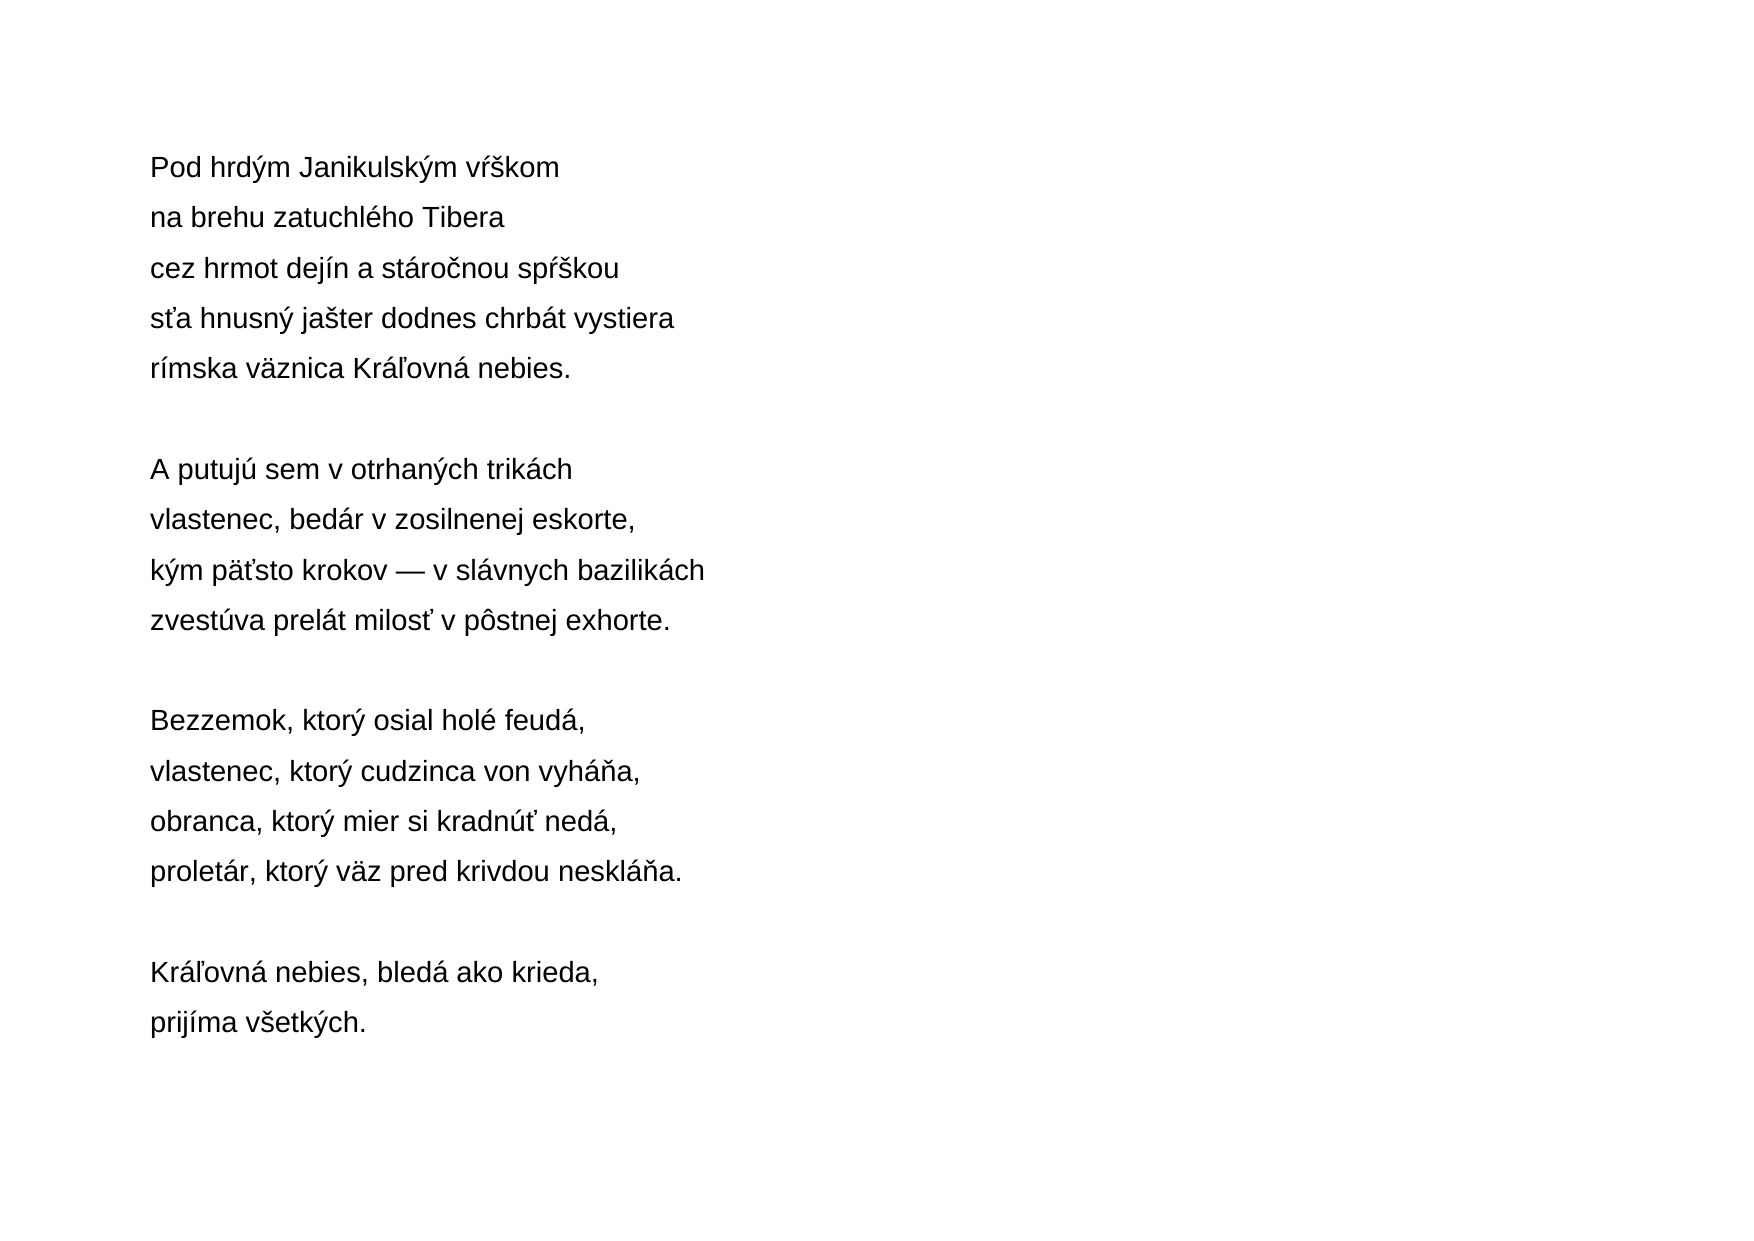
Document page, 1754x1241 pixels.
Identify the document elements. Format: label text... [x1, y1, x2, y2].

text Pod hrdým Janikulským vŕškom [150, 150, 1243, 183]
text zvestúva prelát milosť v pôstnej exhorte. [150, 603, 1243, 636]
text prijíma všetkých. [150, 1005, 1243, 1039]
text sťa hnusný jašter dodnes chrbát vystiera [150, 301, 1243, 334]
text rímska väznica Kráľovná nebies. [150, 351, 1243, 385]
text Kráľovná nebies, bledá ako krieda, [150, 955, 1243, 988]
text na brehu zatuchlého Tibera [150, 200, 1243, 234]
text obranca, ktorý mier si kradnúť nedá, [150, 804, 1243, 838]
text vlastenec, bedár v zosilnenej eskorte, [150, 502, 1243, 536]
text Bezzemok, ktorý osial holé feudá, [150, 703, 1243, 737]
text vlastenec, ktorý cudzinca von vyháňa, [150, 754, 1243, 787]
text cez hrmot dejín a stáročnou spŕškou [150, 251, 1243, 284]
text kým päťsto krokov — v slávnych bazilikách [150, 552, 1243, 586]
text proletár, ktorý väz pred krivdou neskláňa. [150, 854, 1243, 888]
text A putujú sem v otrhaných trikách [150, 452, 1243, 485]
